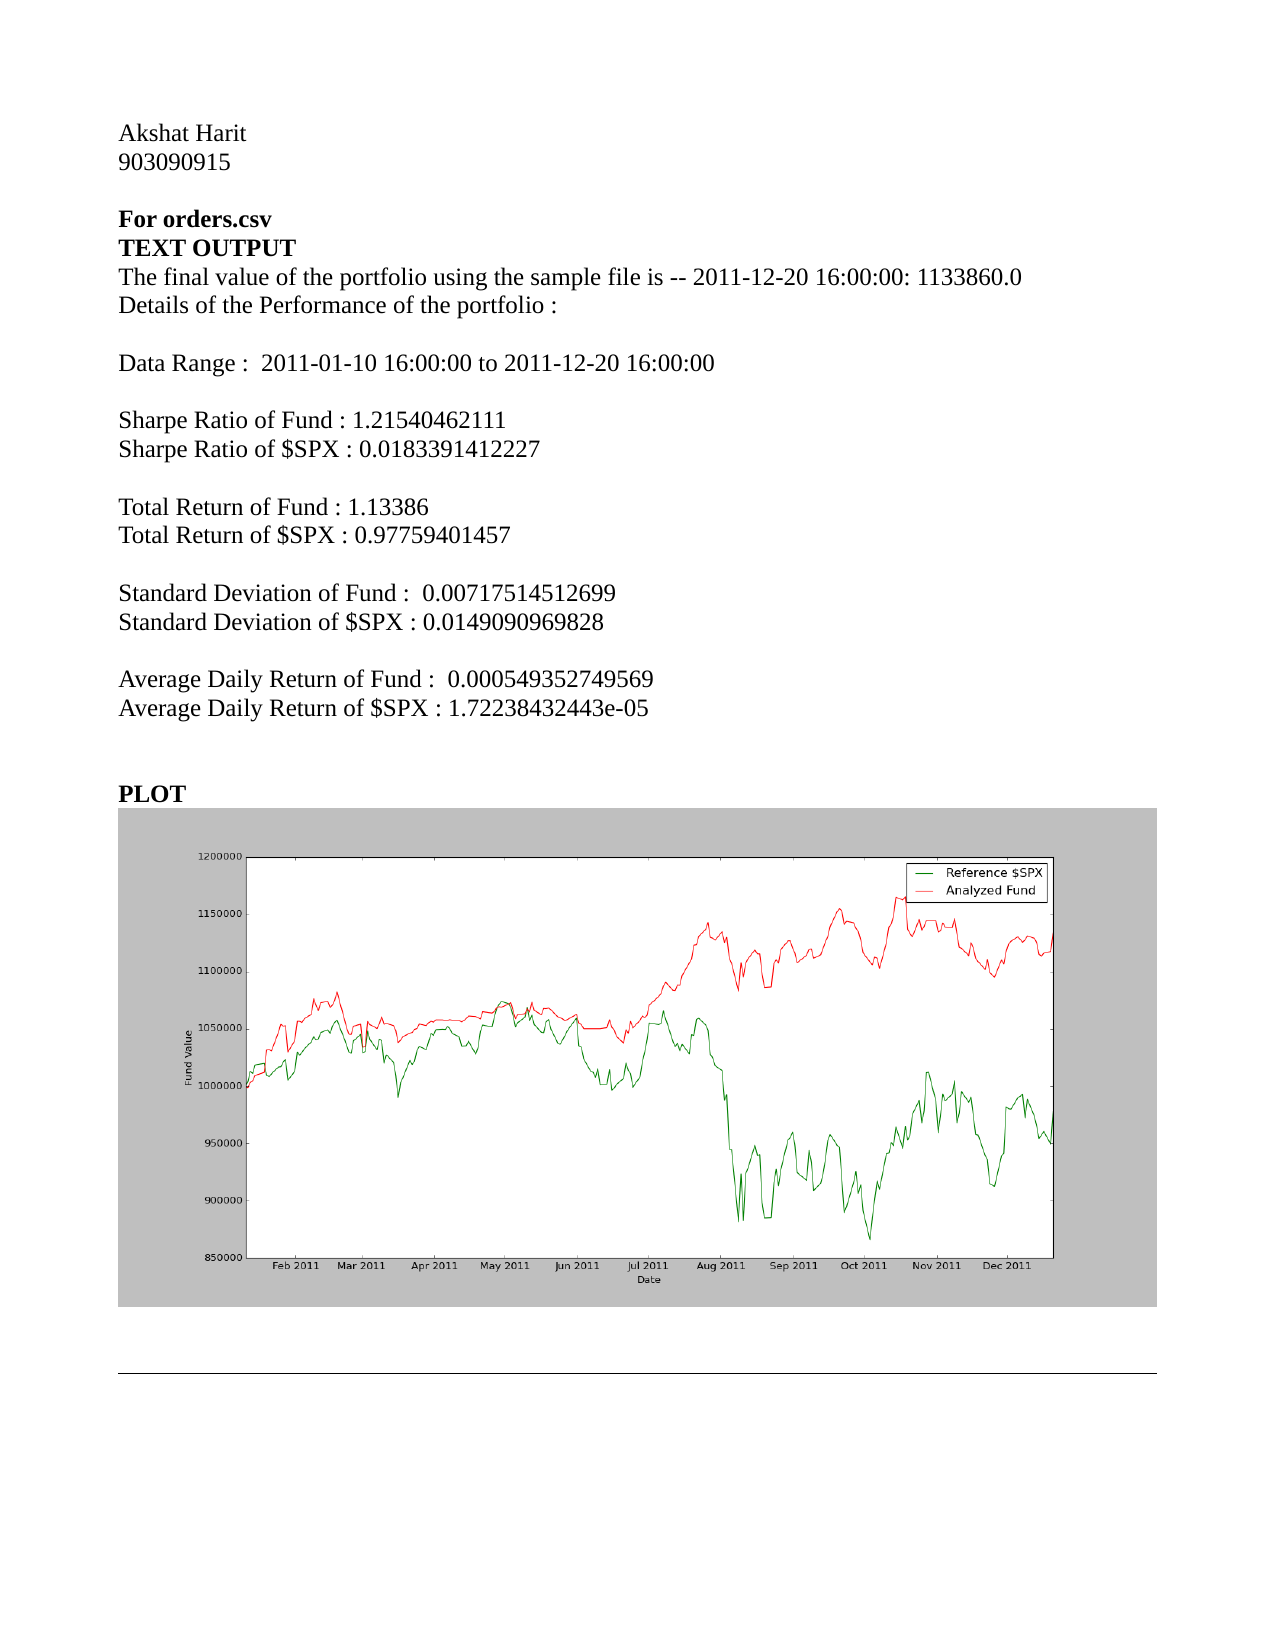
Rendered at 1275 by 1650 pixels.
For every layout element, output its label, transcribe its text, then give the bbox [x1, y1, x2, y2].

text TEXT OUTPUT [118, 233, 1157, 262]
text Akshat Harit [118, 118, 1157, 147]
text Total Return of Fund : 1.13386 [118, 492, 1157, 521]
text Average Daily Return of Fund : 0.000549352749569 [118, 664, 1157, 693]
text Total Return of $SPX : 0.97759401457 [118, 521, 1157, 549]
text Standard Deviation of Fund : 0.00717514512699 [118, 578, 1157, 607]
text The final value of the portfolio using the sample file is -- 2011-12-20 16:00:00: 1133860.0 [118, 262, 1157, 291]
text Data Range : 2011-01-10 16:00:00 to 2011-12-20 16:00:00 [118, 348, 1157, 377]
picture [118, 808, 1157, 1307]
text PLOT [118, 779, 1157, 808]
text 903090915 [118, 147, 1157, 176]
text Sharpe Ratio of Fund : 1.21540462111 [118, 406, 1157, 434]
text Average Daily Return of $SPX : 1.72238432443e-05 [118, 693, 1157, 722]
text For orders.csv [118, 204, 1157, 233]
text Details of the Performance of the portfolio : [118, 291, 1157, 319]
text Sharpe Ratio of $SPX : 0.0183391412227 [118, 434, 1157, 463]
text Standard Deviation of $SPX : 0.0149090969828 [118, 607, 1157, 636]
